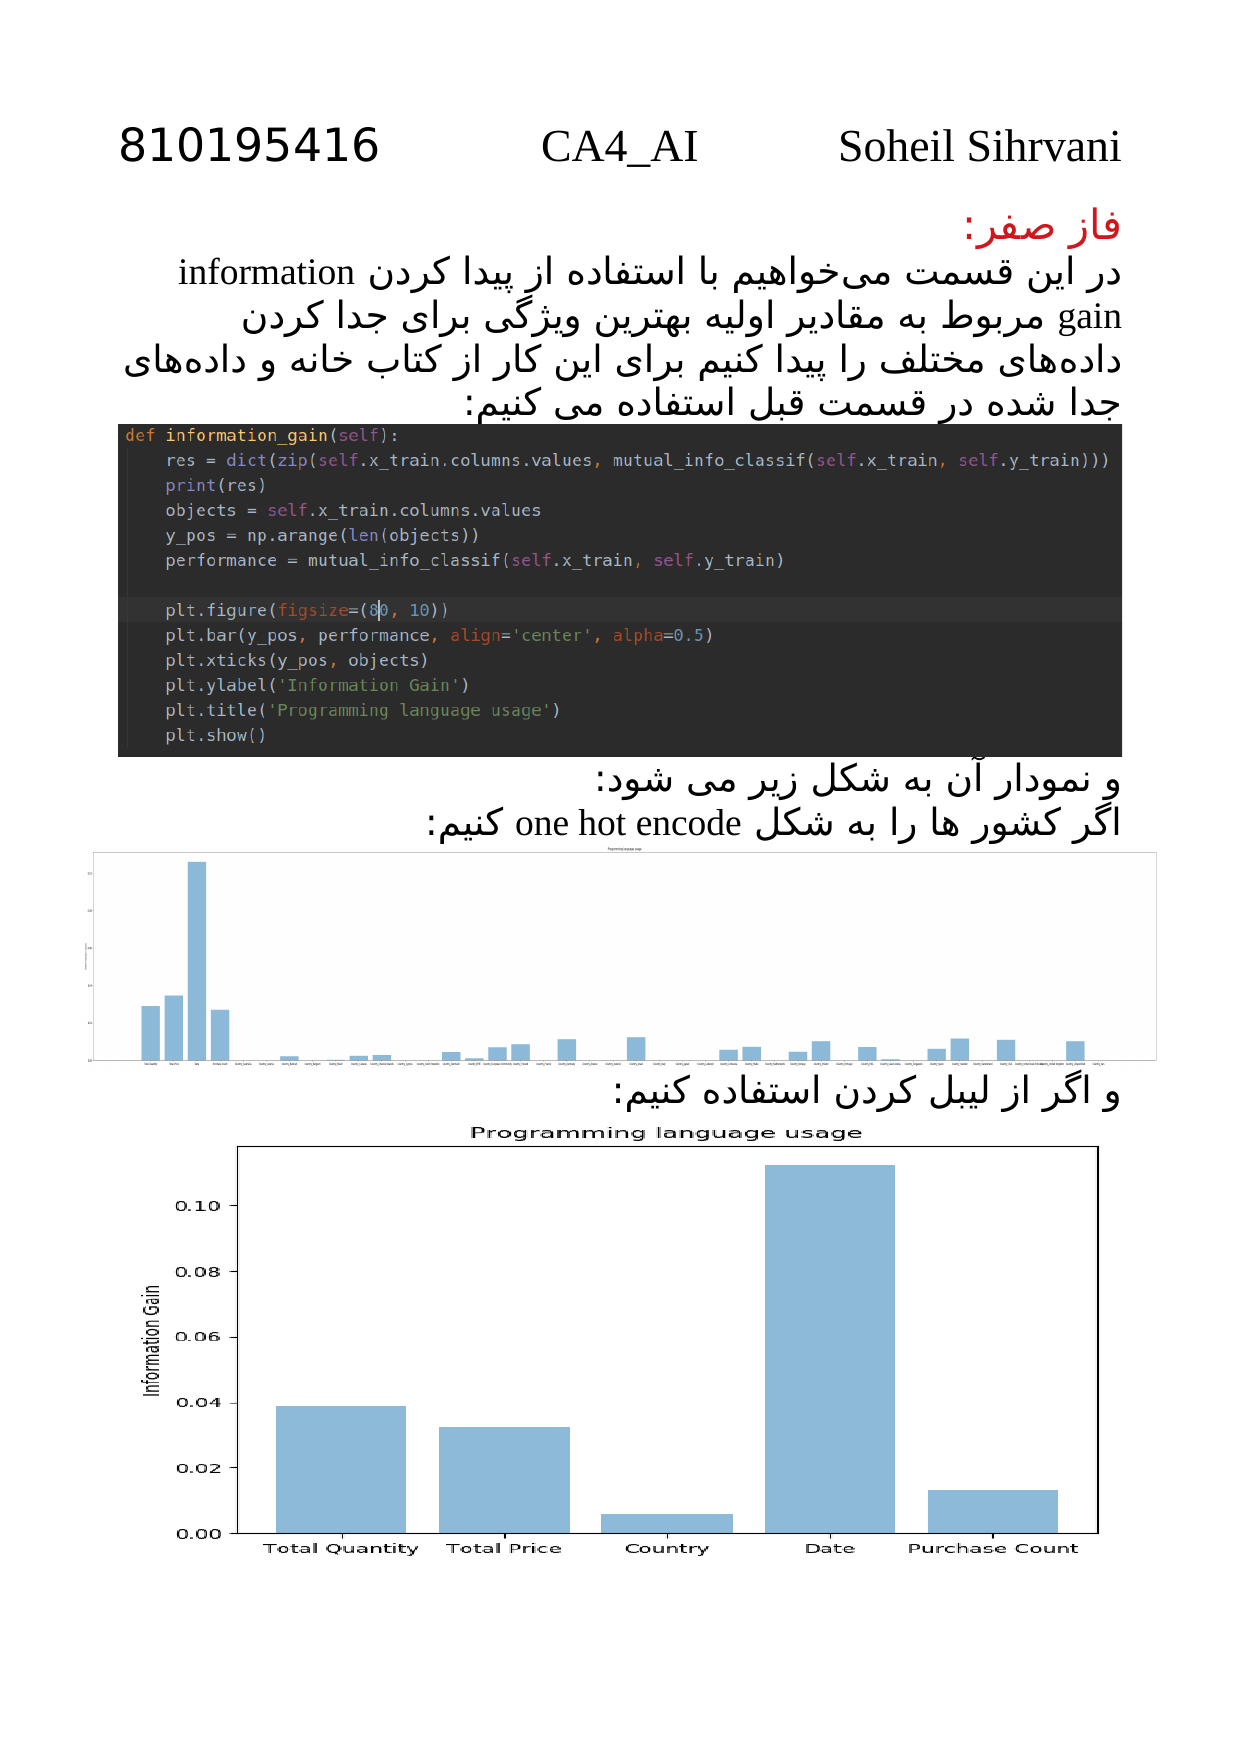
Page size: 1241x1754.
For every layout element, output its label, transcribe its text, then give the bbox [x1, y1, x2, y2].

text در این قسمت می‌خواهیم با استفاده از پیدا کردن information gain مربوط به مقادیر اولیه بهترین ویژگی برای جدا کردن داده‌های مختلف را پیدا کنیم برای این کار از کتاب خانه و داده‌های جدا شده در قسمت قبل استفاده می کنیم: [118, 250, 1122, 424]
picture [83, 844, 1158, 1069]
text اگر کشور ها را به شکل one hot encode کنیم: [118, 801, 1122, 844]
picture [118, 424, 1123, 757]
text و اگر از لیبل کردن استفاده کنیم: [118, 1069, 1122, 1112]
picture [120, 1112, 1121, 1570]
text فاز صفر: [118, 201, 1122, 250]
text و نمودار آن به شکل زیر می شود: [118, 757, 1122, 801]
